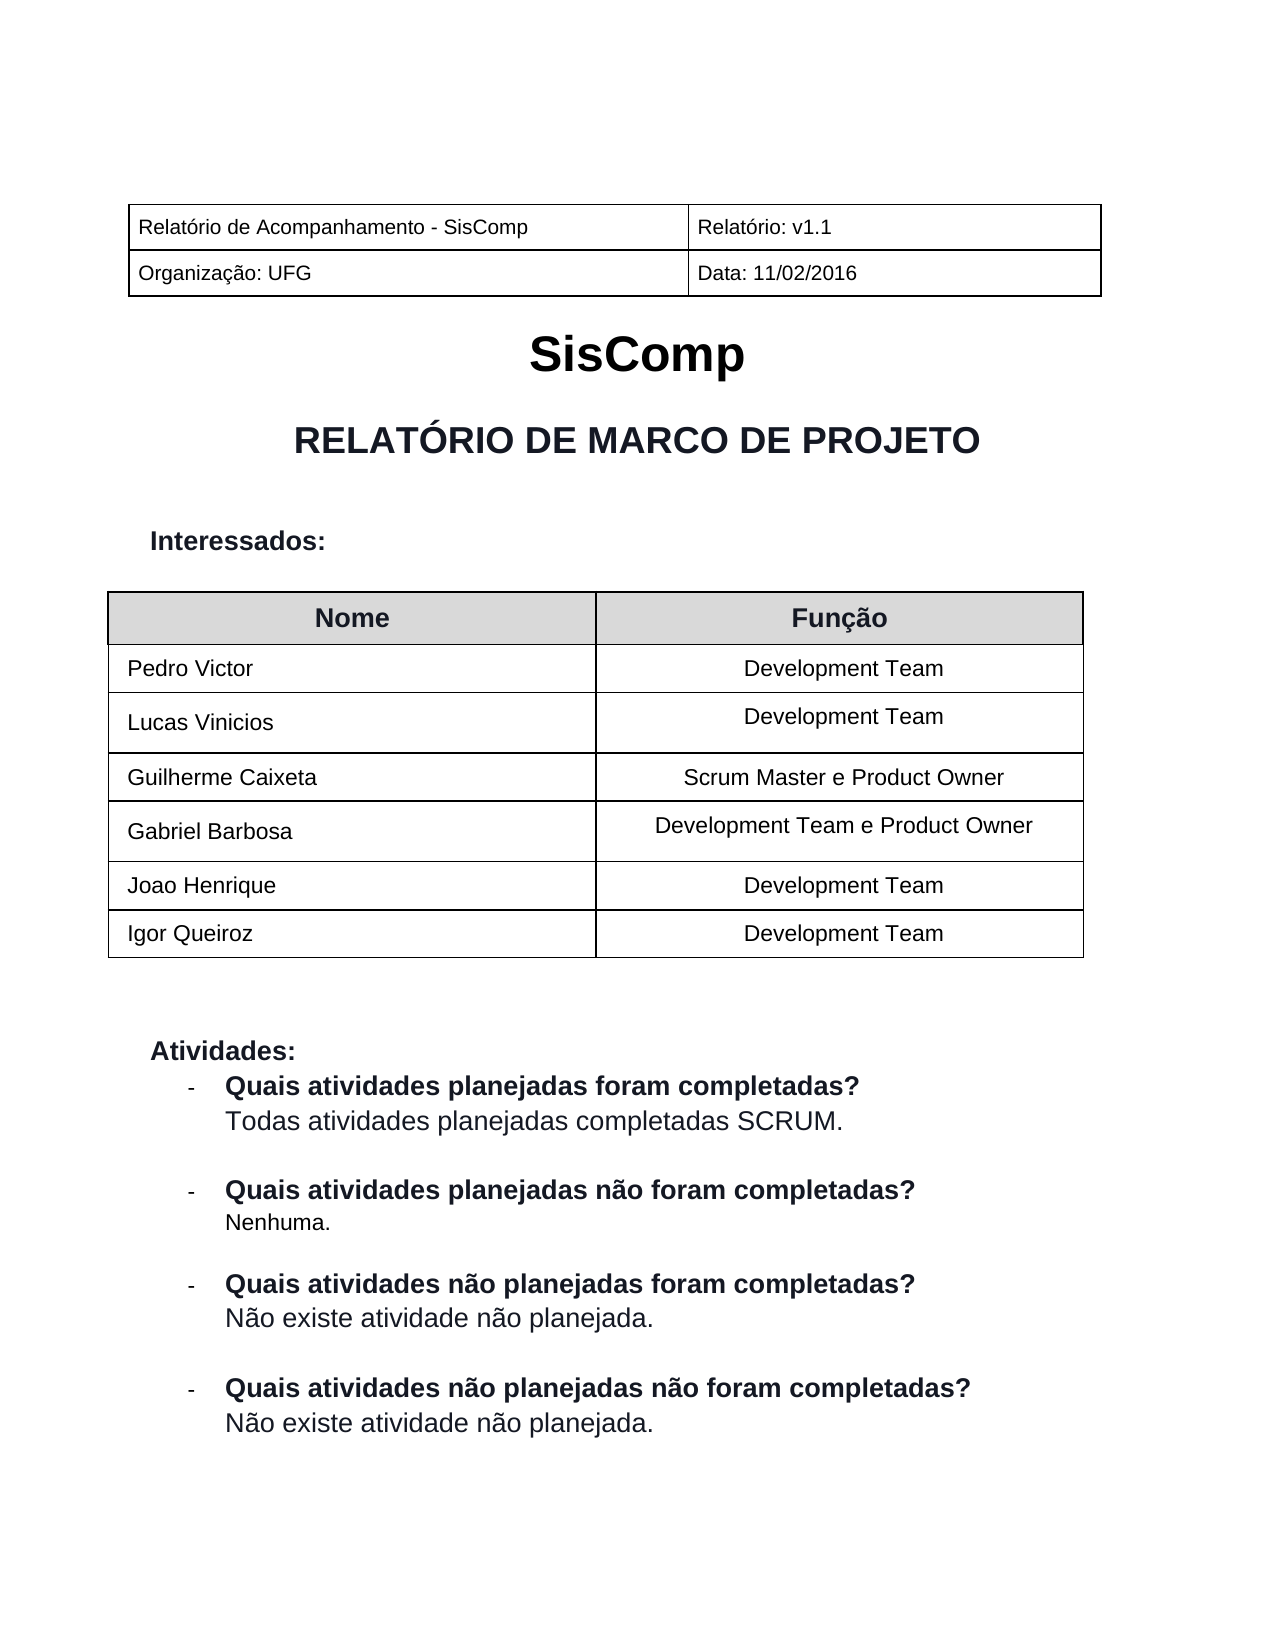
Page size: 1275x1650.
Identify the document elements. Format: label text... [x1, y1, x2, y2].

list Quais atividades não planejadas foram completadas? [187, 1269, 1125, 1299]
text Interessados: [150, 526, 1125, 557]
table_cell Lucas Vinicios [109, 693, 595, 752]
table_cell Joao Henrique [109, 862, 595, 909]
text Atividades: [150, 1036, 1125, 1066]
list Quais atividades planejadas não foram completadas? [187, 1175, 1125, 1205]
table_header Função [597, 593, 1082, 644]
text Não existe atividade não planejada. [150, 1408, 1125, 1438]
text SisComp [150, 326, 1125, 382]
table_cell Development Team [597, 911, 1083, 957]
list Quais atividades planejadas foram completadas? [187, 1071, 1125, 1101]
table_cell Data: 11/02/2016 [689, 251, 1100, 295]
table_cell Guilherme Caixeta [109, 754, 595, 800]
table_cell Igor Queiroz [109, 911, 595, 957]
table_cell Development Team [597, 645, 1083, 692]
table_header Relatório: v1.1 [689, 205, 1100, 249]
table_cell Development Team [597, 862, 1083, 909]
text Todas atividades planejadas completadas SCRUM. [150, 1106, 1125, 1136]
table_cell Gabriel Barbosa [109, 802, 595, 861]
table_header Relatório de Acompanhamento - SisComp [130, 205, 688, 249]
text Nenhuma. [150, 1210, 1125, 1236]
list Quais atividades não planejadas não foram completadas? [187, 1373, 1125, 1403]
text Não existe atividade não planejada. [150, 1303, 1125, 1334]
table_cell Scrum Master e Product Owner [597, 754, 1083, 800]
table_cell Development Team [597, 693, 1083, 752]
table_cell Development Team e Product Owner [597, 802, 1083, 861]
table_cell Organização: UFG [130, 251, 688, 295]
table_cell Pedro Victor [109, 645, 595, 692]
table_header Nome [109, 593, 595, 644]
text RELATÓRIO DE MARCO DE PROJETO [150, 419, 1125, 461]
